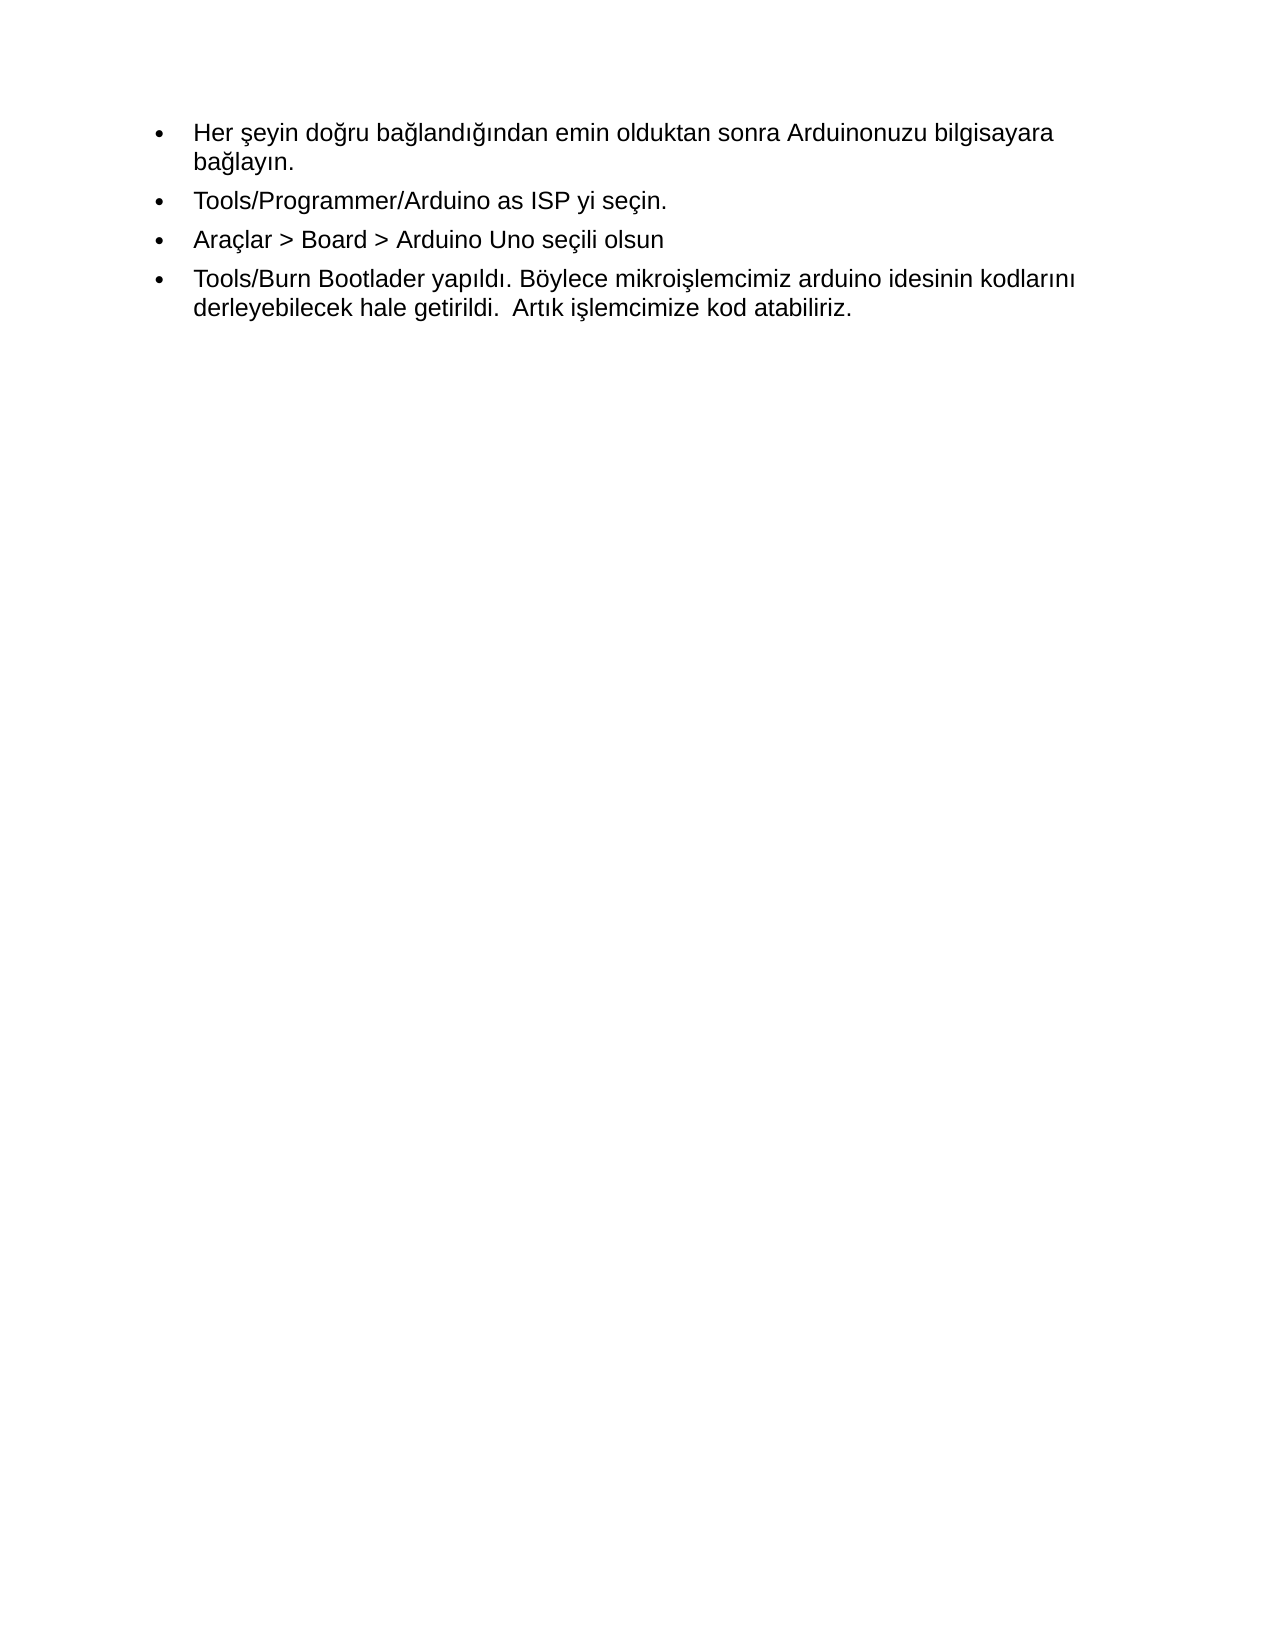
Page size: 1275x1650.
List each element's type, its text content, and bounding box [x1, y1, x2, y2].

list Tools/Burn Bootlader yapıldı. Böylece mikroişlemcimiz arduino idesinin kodlarını derleyebilecek hale getirildi. Artık işlemcimize kod atabiliriz. [156, 264, 1157, 322]
list Araçlar > Board > Arduino Uno seçili olsun [156, 225, 1157, 254]
list Her şeyin doğru bağlandığından emin olduktan sonra Arduinonuzu bilgisayara bağlayın. [156, 118, 1157, 176]
list Tools/Programmer/Arduino as ISP yi seçin. [156, 186, 1157, 215]
